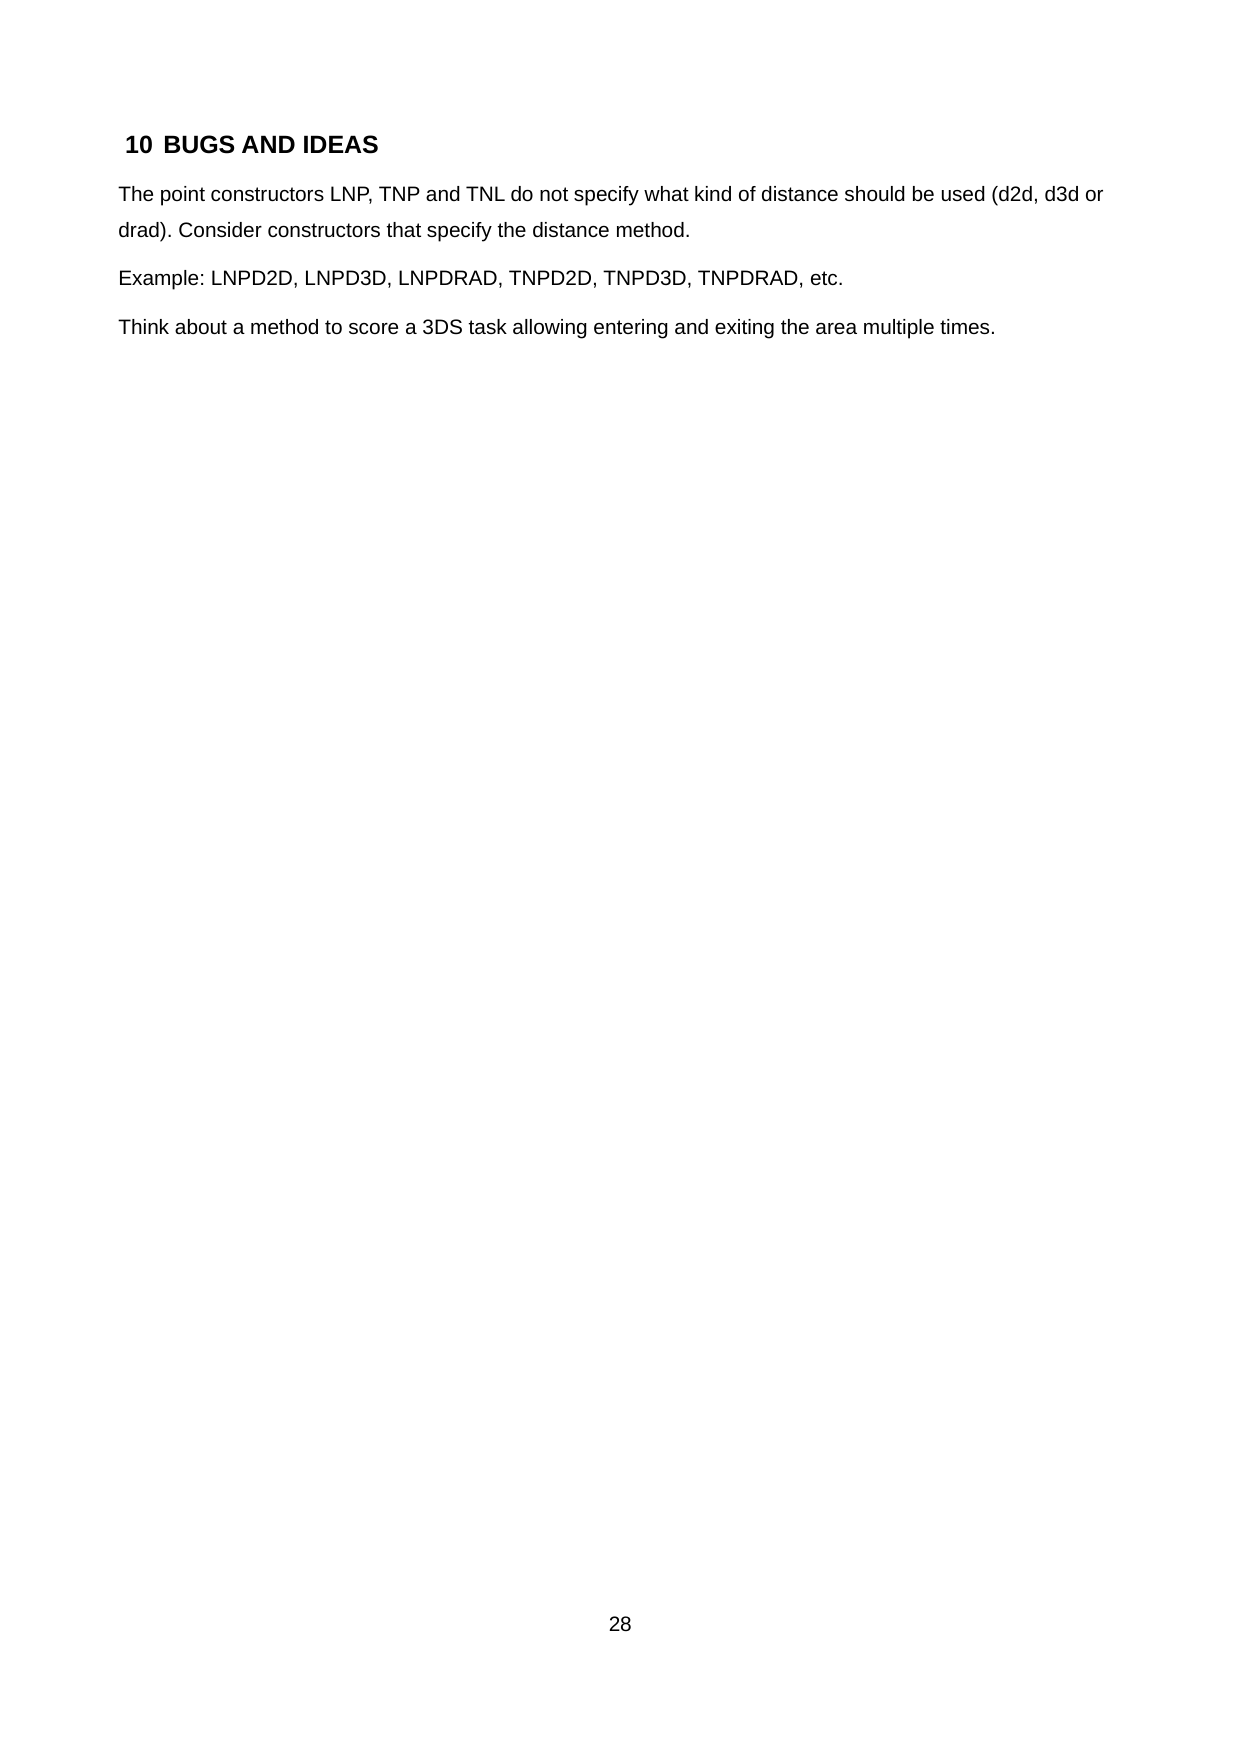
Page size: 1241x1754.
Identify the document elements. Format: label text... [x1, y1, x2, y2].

text The point constructors LNP, TNP and TNL do not specify what kind of distance should be used (d2d, d3d or drad). Consider constructors that specify the distance method. [118, 182, 1122, 242]
text Example: LNPD2D, LNPD3D, LNPDRAD, TNPD2D, TNPD3D, TNPDRAD, etc. [118, 266, 1122, 290]
text Think about a method to score a 3DS task allowing entering and exiting the area multiple times. [118, 315, 1122, 339]
subtitle Bugs and ideas [118, 130, 1122, 159]
